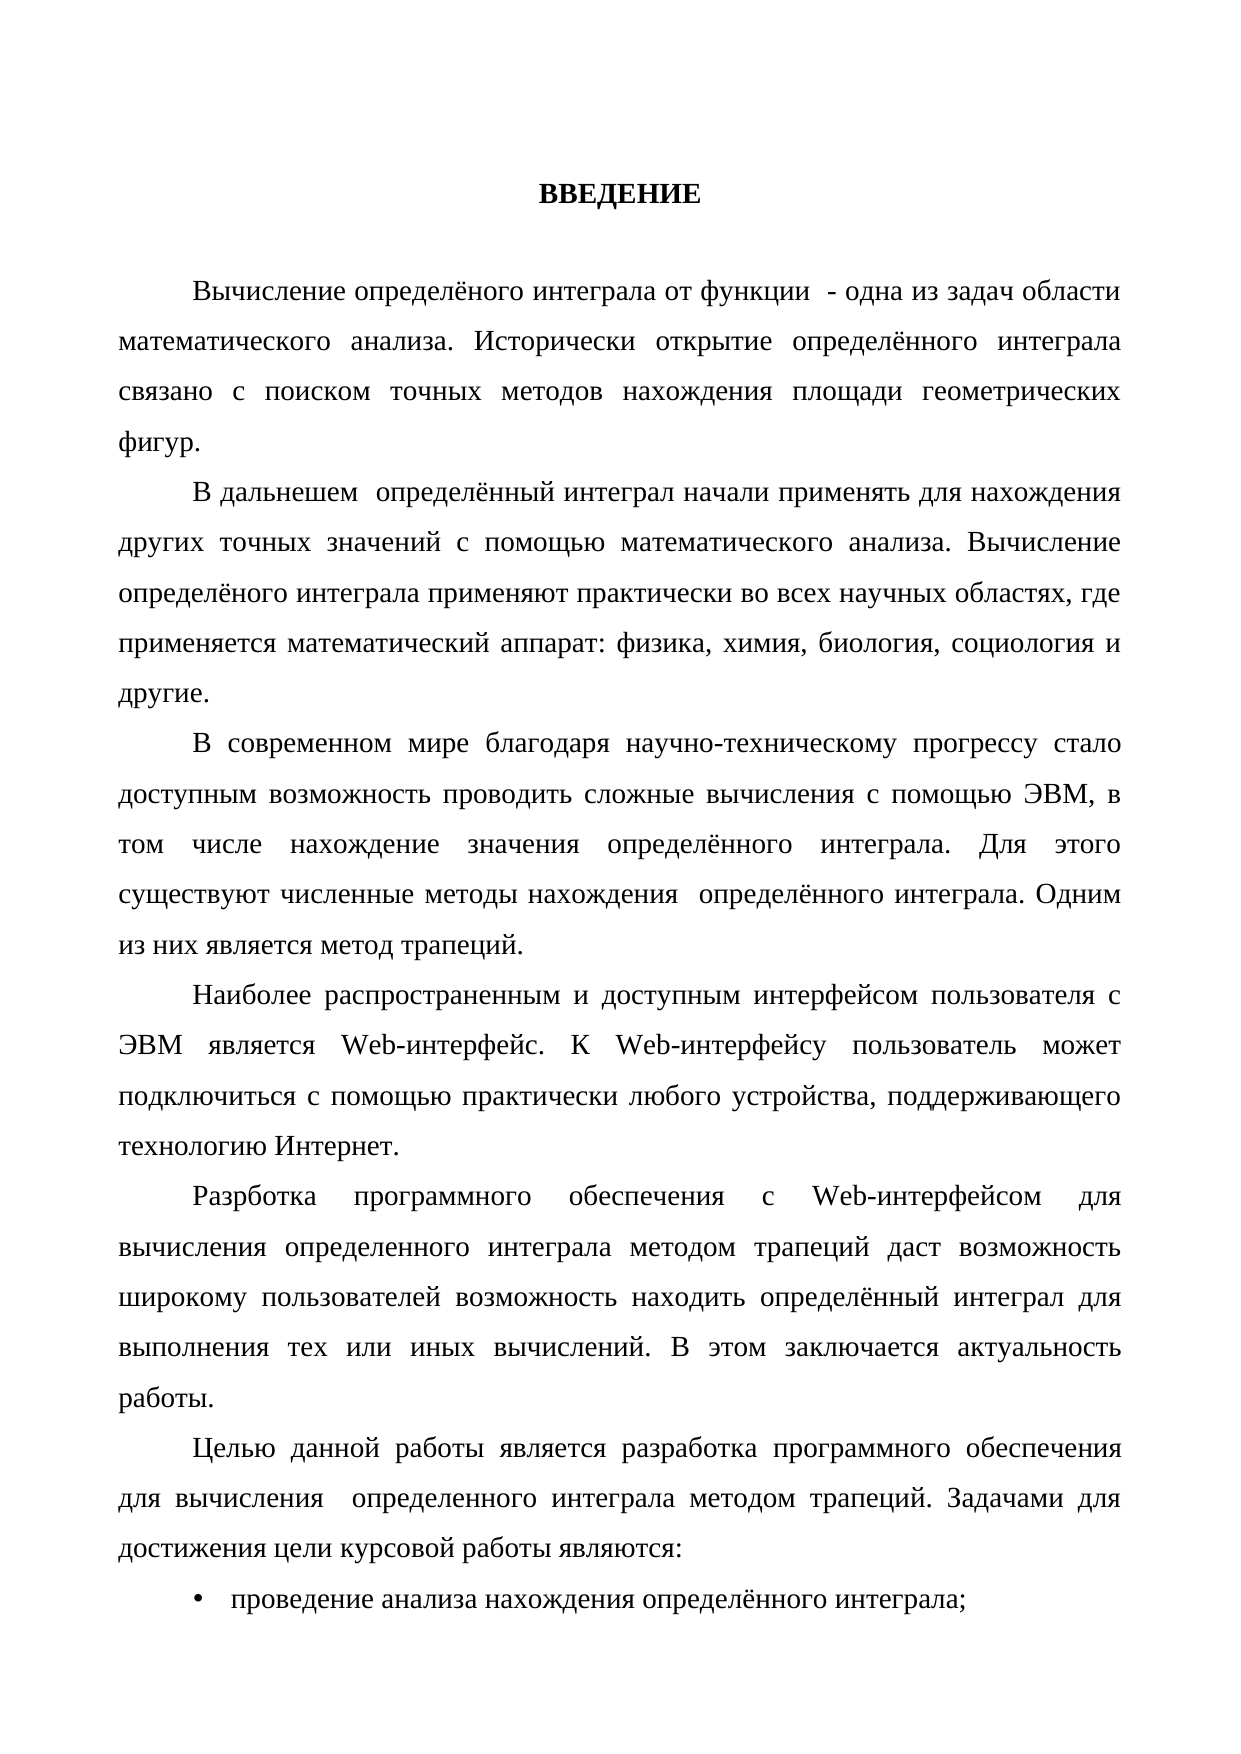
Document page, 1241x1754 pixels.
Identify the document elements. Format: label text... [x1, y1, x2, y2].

text Наиболее распространенным и доступным интерфейсом пользователя с ЭВМ является Web-интерфейс. К Web-интерфейсу пользователь может подключиться с помощью практически любого устройства, поддерживающего технологию Интернет. [118, 977, 1122, 1162]
title Введение [118, 176, 1122, 210]
text Разрботка программного обеспечения с Web-интерфейсом для вычисления определенного интеграла методом трапеций даст возможность широкому пользователей возможность находить определённый интеграл для выполнения тех или иных вычислений. В этом заключается актуальность работы. [118, 1178, 1122, 1413]
list проведение анализа нахождения определённого интеграла; [193, 1581, 1122, 1614]
text Целью данной работы является разработка программного обеспечения для вычисления определенного интеграла методом трапеций. Задачами для достижения цели курсовой работы являются: [118, 1430, 1122, 1564]
text В дальнешем определённый интеграл начали применять для нахождения других точных значений с помощью математического анализа. Вычисление определёного интеграла применяют практически во всех научных областях, где применяется математический аппарат: физика, химия, биология, социология и другие. [118, 474, 1122, 709]
text В современном мире благодаря научно-техническому прогрессу стало доступным возможность проводить сложные вычисления с помощью ЭВМ, в том числе нахождение значения определённого интеграла. Для этого существуют численные методы нахождения определённого интеграла. Одним из них является метод трапеций. [118, 726, 1122, 960]
text Вычисление определёного интеграла от функции - одна из задач области математического анализа. Исторически открытие определённого интеграла связано с поиском точных методов нахождения площади геометрических фигур. [118, 273, 1122, 457]
